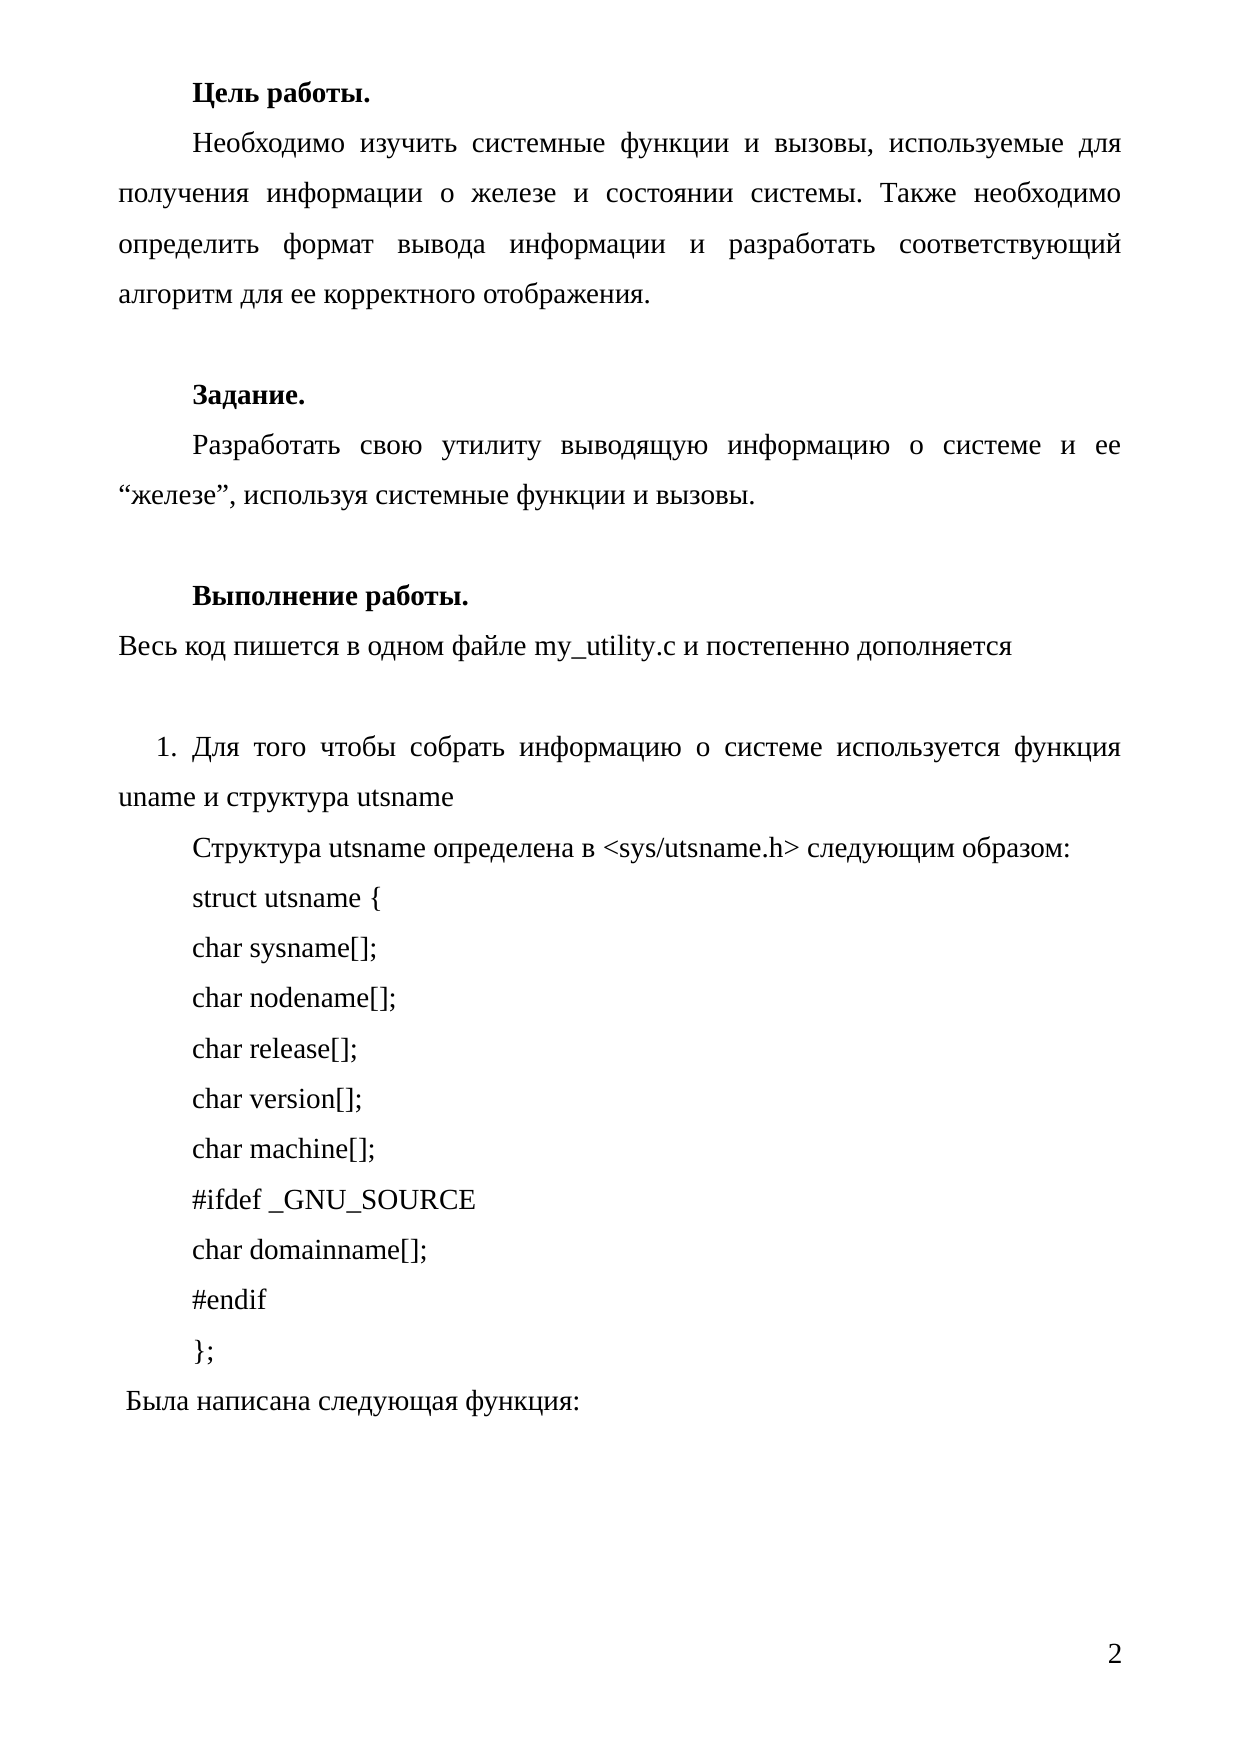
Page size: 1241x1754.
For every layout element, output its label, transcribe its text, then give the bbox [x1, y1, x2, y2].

text char version[]; [192, 1081, 1122, 1115]
text char domainname[]; [192, 1232, 1122, 1266]
subtitle Задание. [118, 377, 1122, 410]
text char machine[]; [192, 1132, 1122, 1165]
text }; [118, 1333, 1122, 1366]
text #ifdef _GNU_SOURCE [192, 1182, 1122, 1215]
list Для того чтобы собрать информацию о системе используется функция uname и структура utsname [118, 729, 1122, 813]
text struct utsname { [118, 880, 1122, 913]
text Необходимо изучить системные функции и вызовы, используемые для получения информации о железе и состоянии системы. Также необходимо определить формат вывода информации и разработать соответствующий алгоритм для ее корректного отображения. [118, 125, 1122, 310]
text #endif [192, 1282, 1122, 1316]
text Структура utsname определена в <sys/utsname.h> следующим образом: [118, 830, 1122, 863]
subtitle Цель работы. [118, 75, 1122, 108]
text char nodename[]; [192, 981, 1122, 1014]
text Разработать свою утилиту выводящую информацию о системе и ее “железе”, используя системные функции и вызовы. [118, 427, 1122, 511]
text char sysname[]; [192, 930, 1122, 964]
text char release[]; [192, 1031, 1122, 1064]
subtitle Выполнение работы. [118, 578, 1122, 612]
text Была написана следующая функция: [118, 1383, 1122, 1417]
text Весь код пишется в одном файле my_utility.c и постепенно дополняется [118, 628, 1122, 662]
